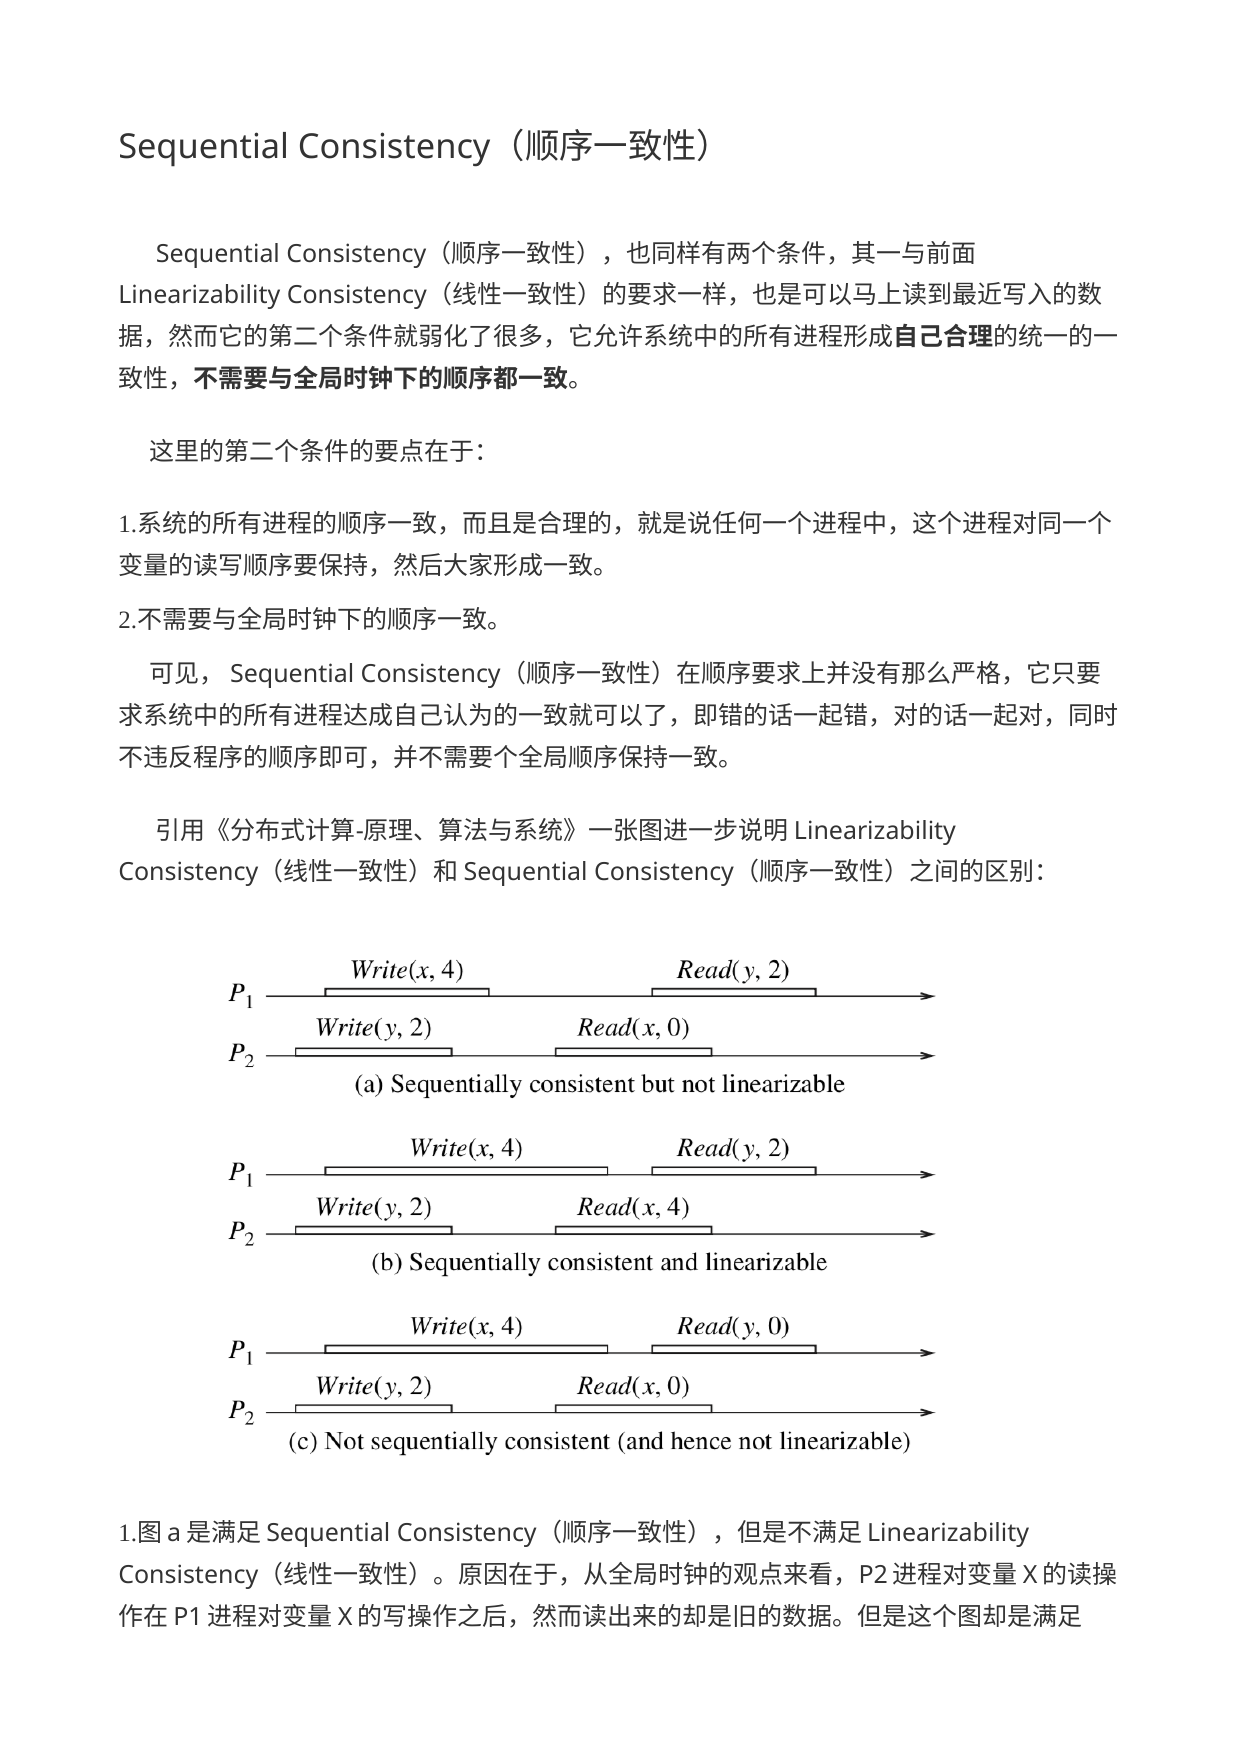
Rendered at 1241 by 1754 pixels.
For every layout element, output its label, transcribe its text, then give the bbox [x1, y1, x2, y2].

picture [193, 924, 975, 1472]
text 这里的第二个条件的要点在于： [118, 431, 1122, 467]
list 系统的所有进程的顺序一致，而且是合理的，就是说任何一个进程中，这个进程对同一个变量的读写顺序要保持，然后大家形成一致。 [118, 504, 1122, 582]
list 图a是满足Sequential Consistency（顺序一致性），但是不满足Linearizability Consistency（线性一致性）。原因在于，从全局时钟的观点来看，P2进程对变量X的读操作在P1进程对变量X的写操作之后，然而读出来的却是旧的数据。但是这个图却是满足 [118, 1513, 1122, 1632]
text 引用《分布式计算-原理、算法与系统》一张图进一步说明Linearizability Consistency（线性一致性）和Sequential Consistency（顺序一致性）之间的区别： [118, 810, 1122, 888]
list 不需要与全局时钟下的顺序一致。 [118, 600, 1122, 636]
subtitle Sequential Consistency（顺序一致性） [118, 118, 1122, 168]
text 可见， Sequential Consistency（顺序一致性）在顺序要求上并没有那么严格，它只要求系统中的所有进程达成自己认为的一致就可以了，即错的话一起错，对的话一起对，同时不违反程序的顺序即可，并不需要个全局顺序保持一致。 [118, 654, 1122, 773]
text Sequential Consistency（顺序一致性），也同样有两个条件，其一与前面Linearizability Consistency（线性一致性）的要求一样，也是可以马上读到最近写入的数据，然而它的第二个条件就弱化了很多，它允许系统中的所有进程形成自己合理的统一的一致性，不需要与全局时钟下的顺序都一致。 [118, 233, 1122, 394]
